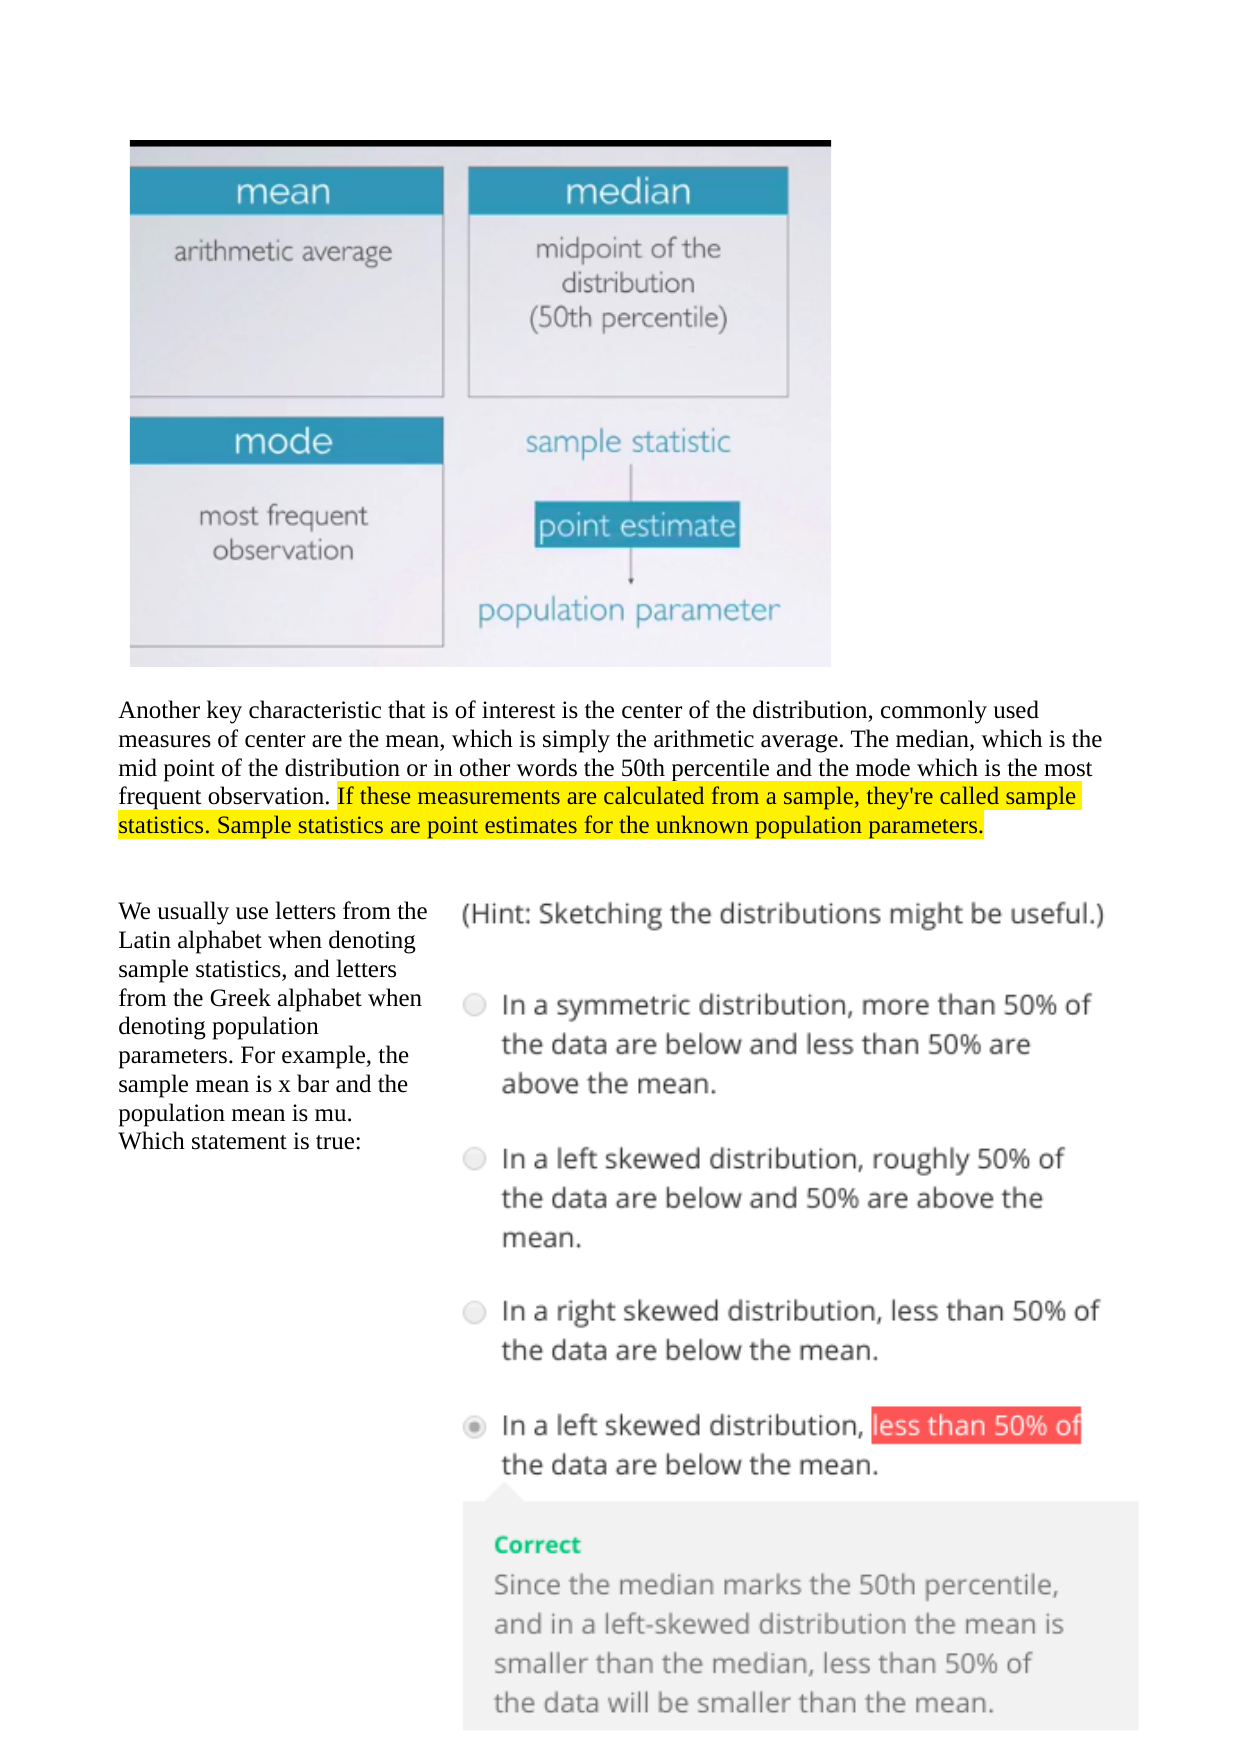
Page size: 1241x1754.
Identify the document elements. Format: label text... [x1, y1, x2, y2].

picture [440, 870, 1240, 1754]
text We usually use letters from the Latin alphabet when denoting sample statistics, and letters from the Greek alphabet when denoting population parameters. For example, the sample mean is x bar and the population mean is mu. [118, 896, 440, 1126]
text Another key characteristic that is of interest is the center of the distribution, commonly used measures of center are the mean, which is simply the arithmetic average. The median, which is the mid point of the distribution or in other words the 50th percentile and the mode which is the most frequent observation. If these measurements are calculated from a sample, they're called sample statistics. Sample statistics are point estimates for the unknown population parameters. [118, 695, 1122, 839]
picture [129, 140, 832, 667]
text Which statement is true: [118, 1126, 440, 1155]
